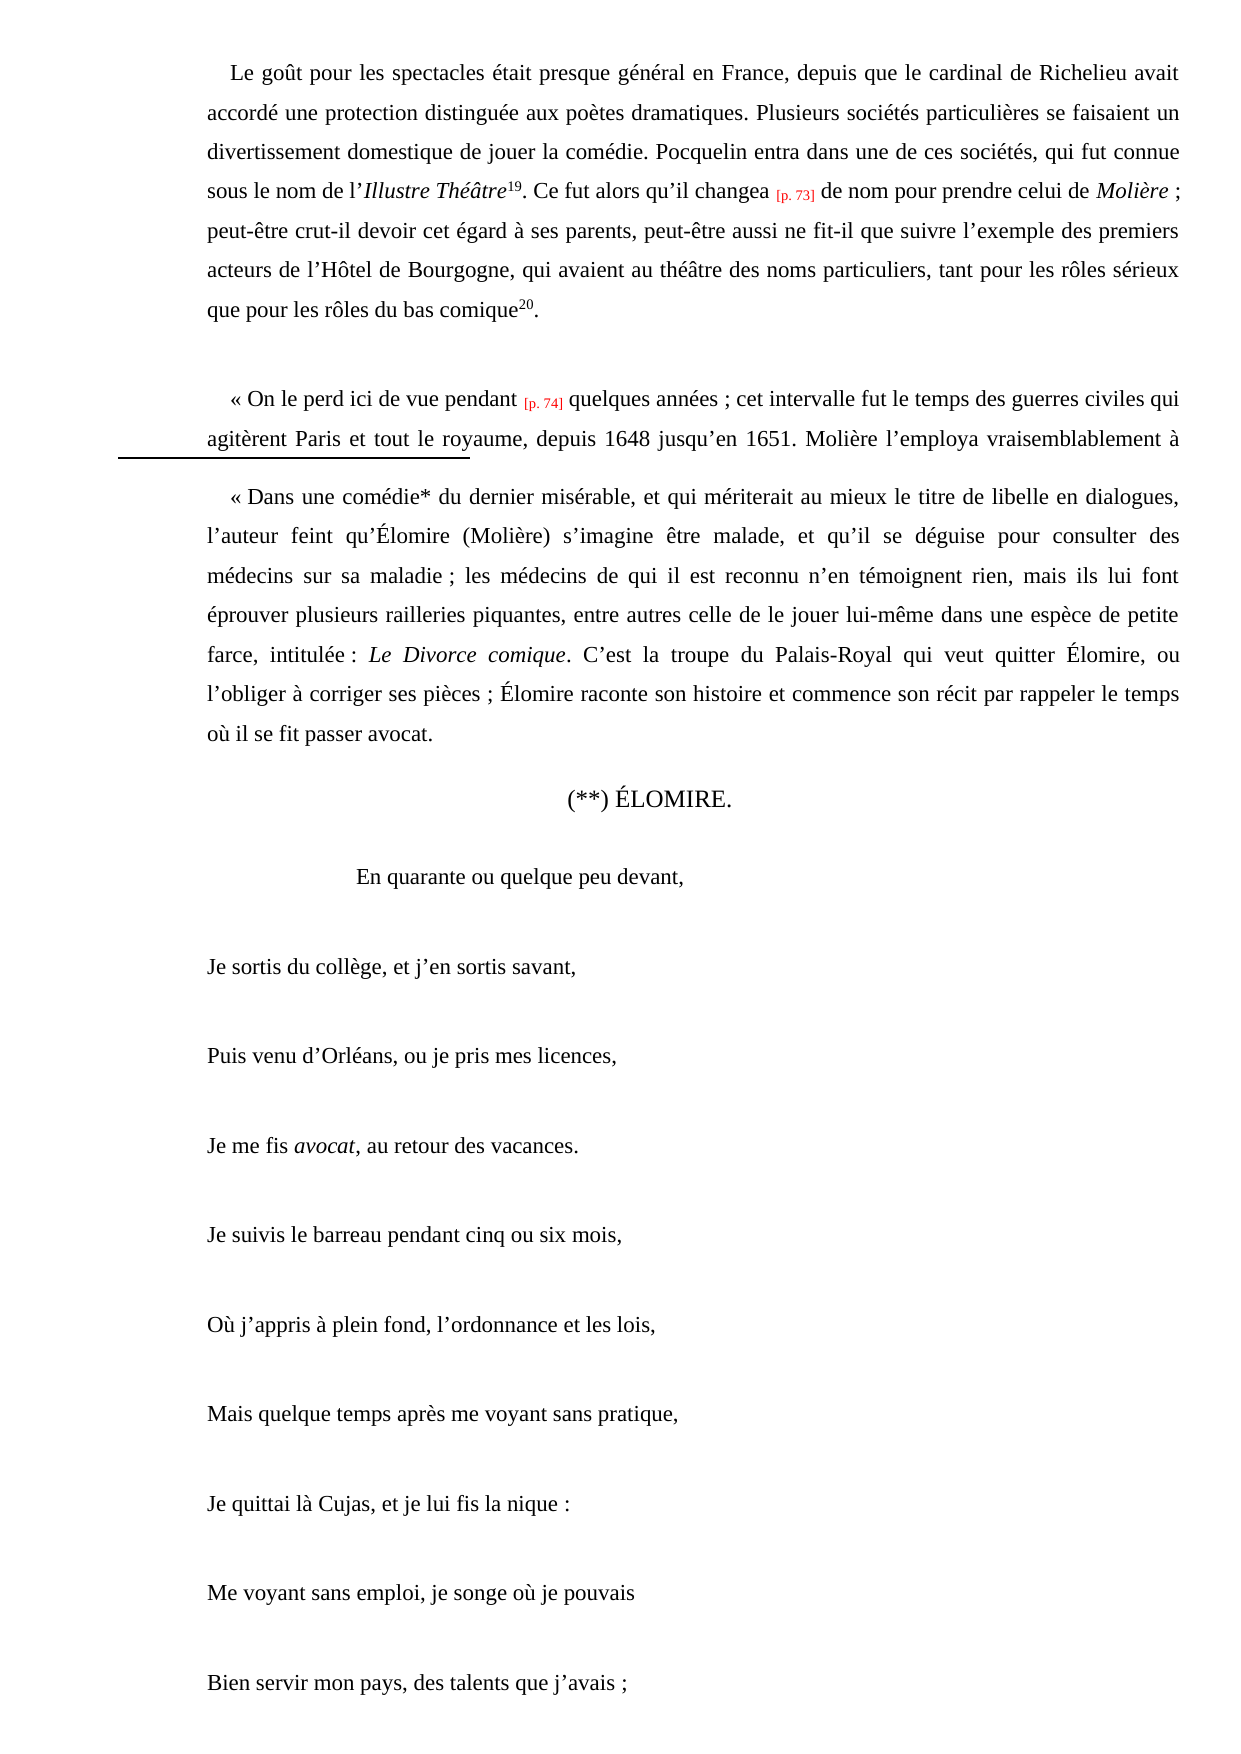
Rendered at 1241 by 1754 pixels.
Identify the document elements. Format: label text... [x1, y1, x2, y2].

text Mais quelque temps après me voyant sans pratique, [207, 1400, 1181, 1426]
text Je sortis du collège, et j’en sortis savant, [207, 953, 1181, 979]
text Me voyant sans emploi, je songe où je pouvais [207, 1579, 1181, 1605]
text Je me fis avocat, au retour des vacances. [207, 1132, 1181, 1158]
text Le goût pour les spectacles était presque général en France, depuis que le cardinal de Richelieu avait accordé une protection distinguée aux poètes dramatiques. Plusieurs sociétés particulières se faisaient un divertissement domestique de jouer la comédie. Pocquelin entra dans une de ces sociétés, qui fut connue sous le nom de l’Illustre Théâtre. Ce fut alors qu’il changea [p. 73] de nom pour prendre celui de Molière ; peut-être crut-il devoir cet égard à ses parents, peut-être aussi ne fit-il que suivre l’exemple des premiers acteurs de l’Hôtel de Bourgogne, qui avaient au théâtre des noms particuliers, tant pour les rôles sérieux que pour les rôles du bas comique. [207, 59, 1181, 322]
text Où j’appris à plein fond, l’ordonnance et les lois, [207, 1311, 1181, 1337]
text (**) ÉLOMIRE. [118, 784, 1181, 813]
text « On le perd ici de vue pendant [p. 74] quelques années ; cet intervalle fut le temps des guerres civiles qui agitèrent Paris et tout le royaume, depuis 1648 jusqu’en 1651. Molière l’employa vraisemblablement à [207, 385, 1181, 451]
text Je quittai là Cujas, et je lui fis la nique : [207, 1489, 1181, 1516]
text Puis venu d’Orléans, ou je pris mes licences, [207, 1042, 1181, 1068]
text « Dans une comédie* du dernier misérable, et qui mériterait au mieux le titre de libelle en dialogues, l’auteur feint qu’Élomire (Molière) s’imagine être malade, et qu’il se déguise pour consulter des médecins sur sa maladie ; les médecins de qui il est reconnu n’en témoignent rien, mais ils lui font éprouver plusieurs railleries piquantes, entre autres celle de le jouer lui-même dans une espèce de petite farce, intitulée : Le Divorce comique. C’est la troupe du Palais-Royal qui veut quitter Élomire, ou l’obliger à corriger ses pièces ; Élomire raconte son histoire et commence son récit par rappeler le temps où il se fit passer avocat. [207, 483, 1181, 746]
text Je suivis le barreau pendant cinq ou six mois, [207, 1221, 1181, 1247]
text En quarante ou quelque peu devant, [207, 863, 1181, 889]
text Bien servir mon pays, des talents que j’avais ; [207, 1668, 1181, 1695]
